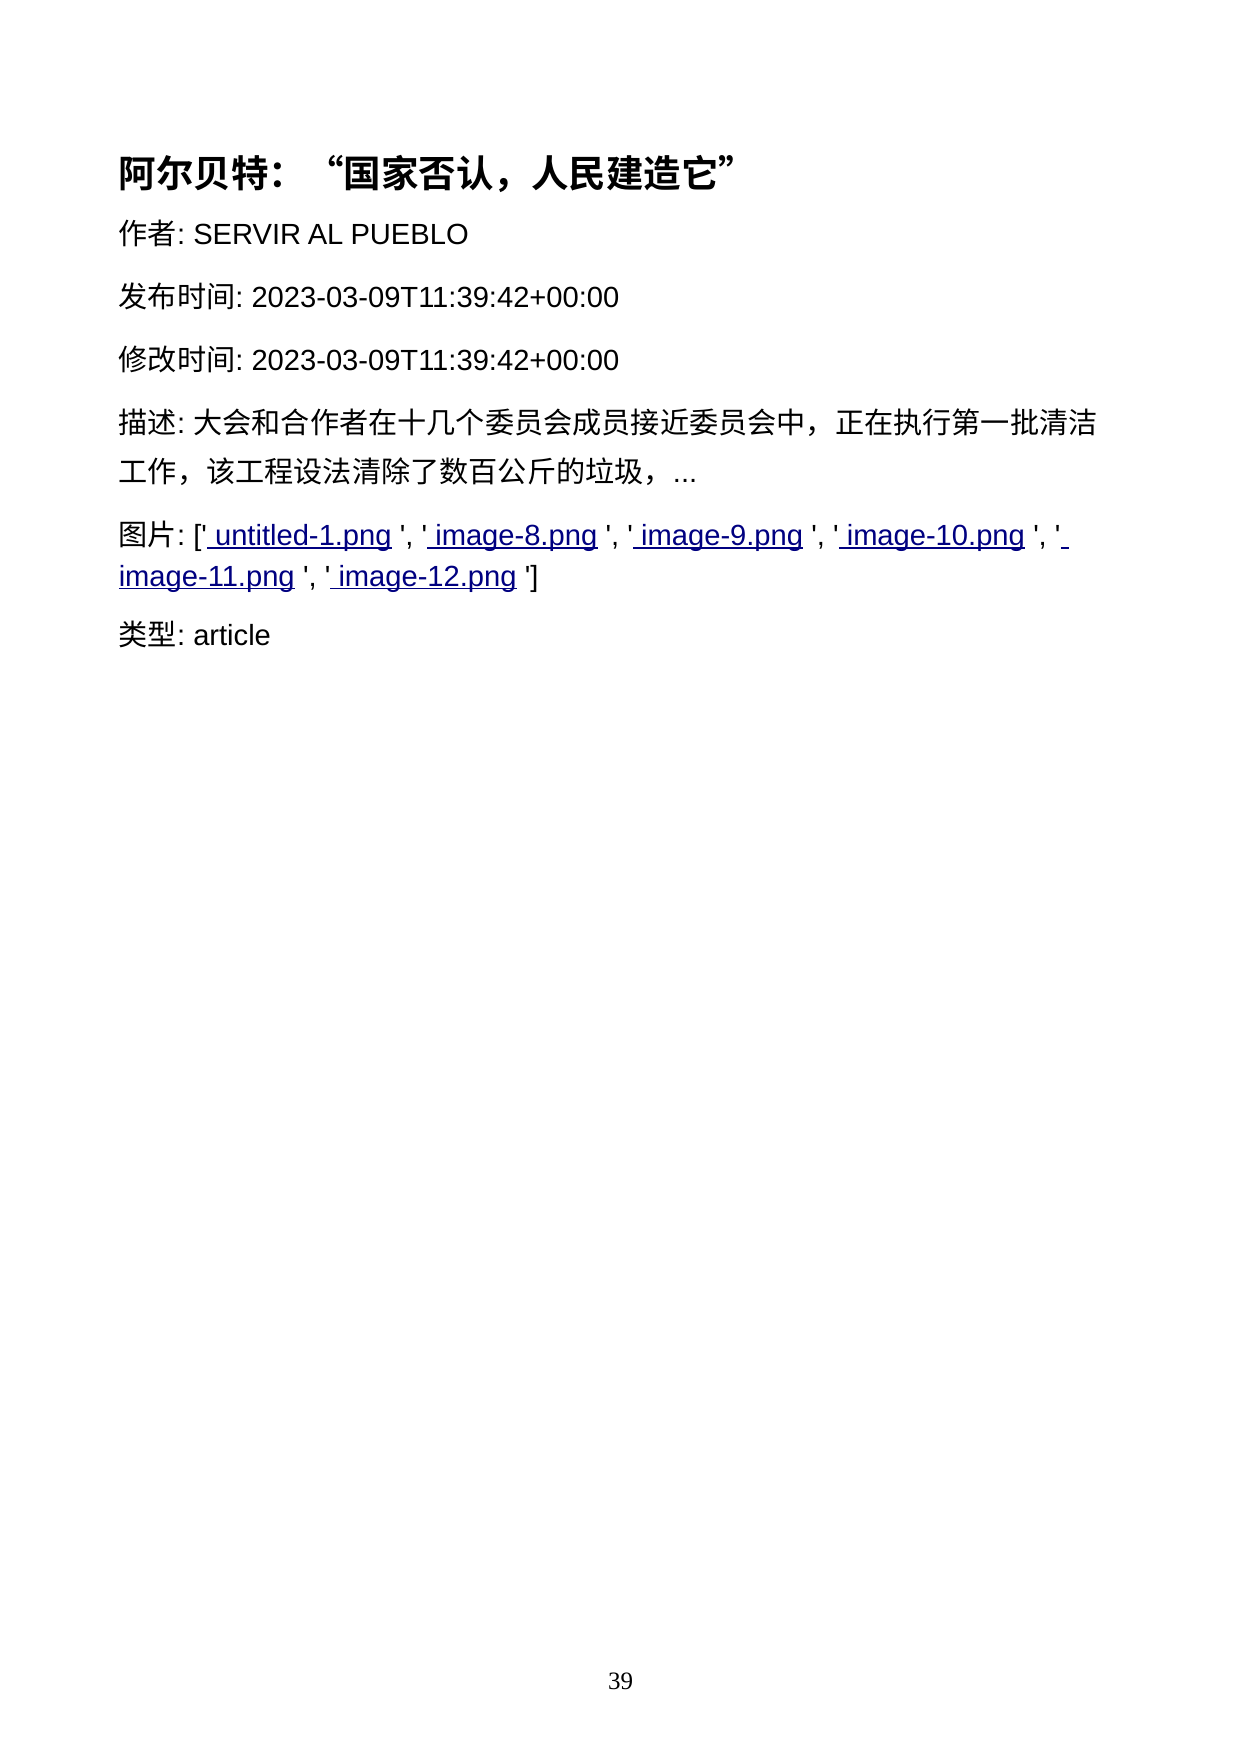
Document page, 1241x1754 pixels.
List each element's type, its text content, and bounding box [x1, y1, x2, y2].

text 类型: article [118, 612, 1122, 654]
subtitle 阿尔贝特：“国家否认，人民建造它” [118, 143, 1122, 198]
text 描述: 大会和合作者在十几个委员会成员接近委员会中，正在执行第一批清洁工作，该工程设法清除了数百公斤的垃圾，... [118, 400, 1122, 491]
text 作者: SERVIR AL PUEBLO [118, 210, 1122, 253]
text 修改时间: 2023-03-09T11:39:42+00:00 [118, 337, 1122, 379]
text 图片: [' untitled-1.png ', ' image-8.png ', ' image-9.png ', ' image-10.png ', ' image-11.png ', ' image-12.png '] [118, 511, 1122, 592]
text 发布时间: 2023-03-09T11:39:42+00:00 [118, 273, 1122, 316]
